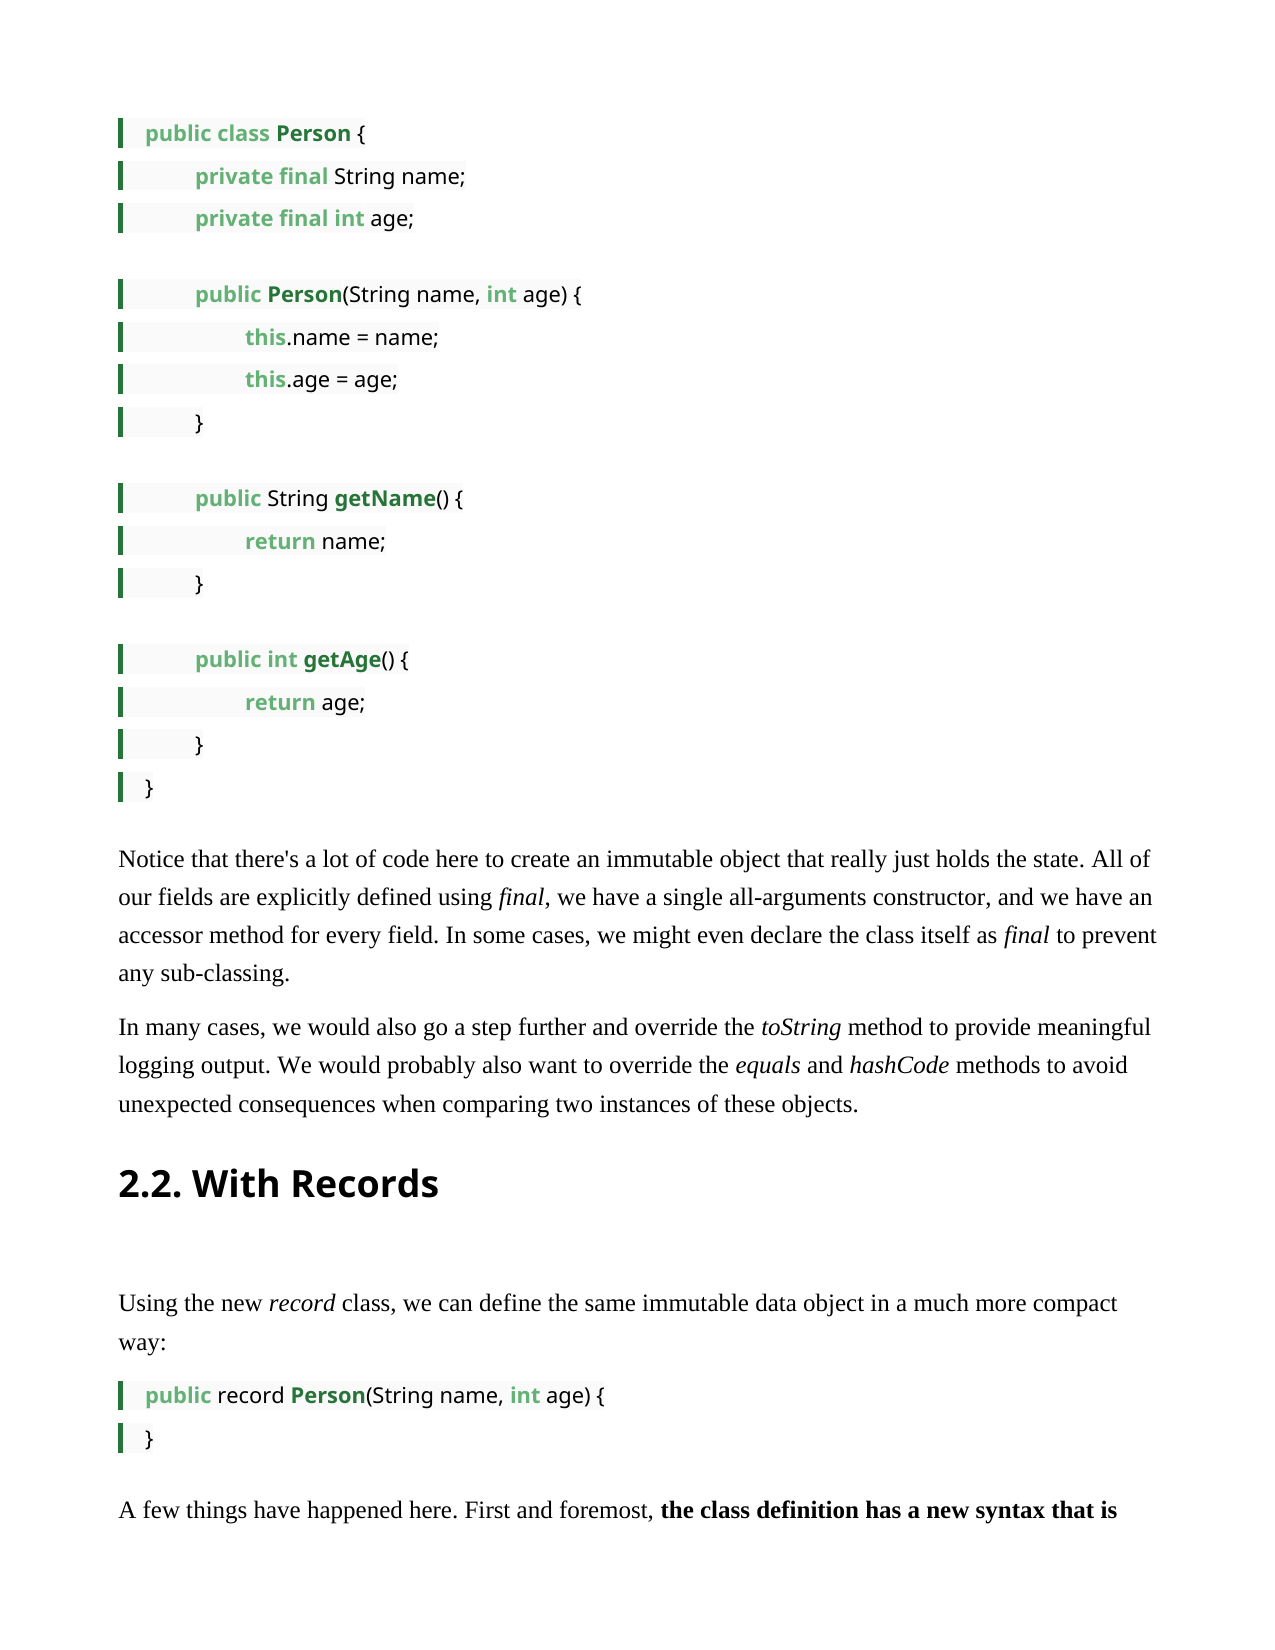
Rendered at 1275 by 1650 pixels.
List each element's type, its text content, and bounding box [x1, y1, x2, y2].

text private final String name; [123, 161, 1157, 190]
text public Person(String name, int age) { [123, 279, 1157, 309]
text public String getName() { [123, 483, 1157, 513]
text this.age = age; [123, 364, 1157, 394]
text } [123, 729, 1157, 759]
text return name; [123, 526, 1157, 555]
text } [123, 568, 1157, 598]
text Using the new record class, we can define the same immutable data object in a much more compact way: [118, 1288, 1157, 1355]
text this.name = name; [123, 322, 1157, 352]
text Notice that there's a lot of code here to create an immutable object that really just holds the state. All of our fields are explicitly defined using final, we have a single all-arguments constructor, and we have an accessor method for every field. In some cases, we might even declare the class itself as final to prevent any sub-classing. [118, 844, 1157, 987]
text } [123, 407, 1157, 437]
text A few things have happened here. First and foremost, the class definition has a new syntax that is [118, 1495, 1157, 1524]
text return age; [123, 687, 1157, 717]
text public record Person(String name, int age) { [123, 1381, 1157, 1410]
text } [123, 1423, 1157, 1453]
text public class Person { [123, 118, 1157, 148]
text In many cases, we would also go a step further and override the toString method to provide meaningful logging output. We would probably also want to override the equals and hashCode methods to avoid unexpected consequences when comparing two instances of these objects. [118, 1012, 1157, 1118]
text public int getAge() { [123, 644, 1157, 674]
text } [123, 772, 1157, 802]
subtitle 2.2. With Records [118, 1157, 1157, 1208]
text private final int age; [123, 203, 1157, 233]
